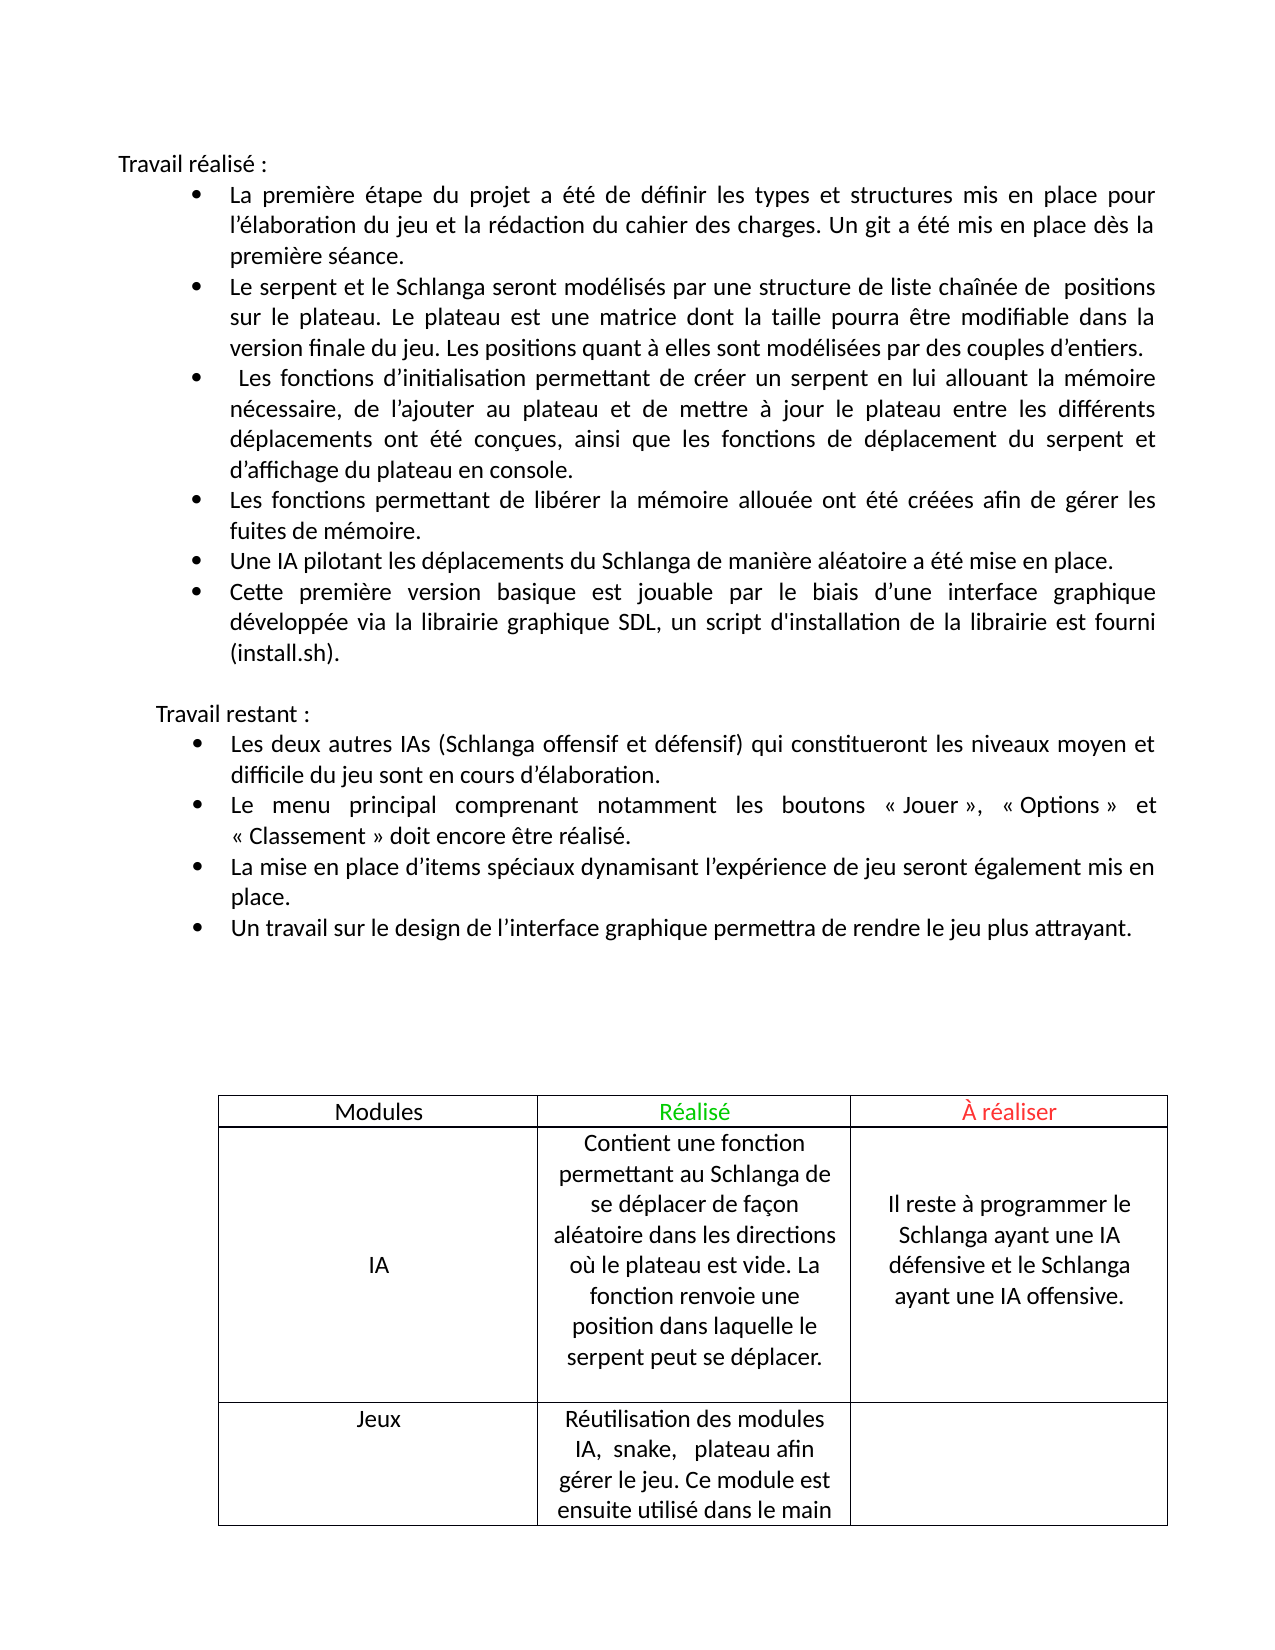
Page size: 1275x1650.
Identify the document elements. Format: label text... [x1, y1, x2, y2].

table_header À réaliser [851, 1096, 1167, 1126]
list La première étape du projet a été de définir les types et structures mis en place pour l’élaboration du jeu et la rédaction du cahier des charges. Un git a été mis en place dès la première séance. [192, 179, 1157, 271]
table_cell Il reste à programmer le Schlanga ayant une IA défensive et le Schlanga ayant une IA offensive. [851, 1128, 1167, 1402]
table_cell Contient une fonction permettant au Schlanga de se déplacer de façon aléatoire dans les directions où le plateau est vide. La fonction renvoie une position dans laquelle le serpent peut se déplacer. [538, 1128, 850, 1402]
list Les fonctions permettant de libérer la mémoire allouée ont été créées afin de gérer les fuites de mémoire. [192, 484, 1157, 545]
list Le menu principal comprenant notamment les boutons « Jouer », « Options » et « Classement » doit encore être réalisé. [193, 789, 1157, 851]
list Cette première version basique est jouable par le biais d’une interface graphique développée via la librairie graphique SDL, un script d'installation de la librairie est fourni (install.sh). [192, 576, 1157, 667]
table_cell IA [219, 1128, 537, 1402]
text Travail restant : [156, 698, 1157, 728]
list Les fonctions d’initialisation permettant de créer un serpent en lui allouant la mémoire nécessaire, de l’ajouter au plateau et de mettre à jour le plateau entre les différents déplacements ont été conçues, ainsi que les fonctions de déplacement du serpent et d’affichage du plateau en console. [192, 362, 1157, 484]
list Le serpent et le Schlanga seront modélisés par une structure de liste chaînée de positions sur le plateau. Le plateau est une matrice dont la taille pourra être modifiable dans la version finale du jeu. Les positions quant à elles sont modélisées par des couples d’entiers. [192, 271, 1157, 362]
list Une IA pilotant les déplacements du Schlanga de manière aléatoire a été mise en place. [192, 545, 1157, 576]
list Les deux autres IAs (Schlanga offensif et défensif) qui constitueront les niveaux moyen et difficile du jeu sont en cours d’élaboration. [193, 728, 1157, 789]
list La mise en place d’items spéciaux dynamisant l’expérience de jeu seront également mis en place. [193, 851, 1157, 912]
text Travail réalisé : [118, 149, 1157, 179]
table_cell [851, 1403, 1167, 1525]
list Un travail sur le design de l’interface graphique permettra de rendre le jeu plus attrayant. [193, 912, 1157, 942]
table_cell Jeux [219, 1403, 537, 1525]
table_header Réalisé [538, 1096, 850, 1126]
table_header Modules [219, 1096, 537, 1126]
table_cell Réutilisation des modules IA, snake, plateau afin gérer le jeu. Ce module est ensuite utilisé dans le main [538, 1403, 850, 1525]
